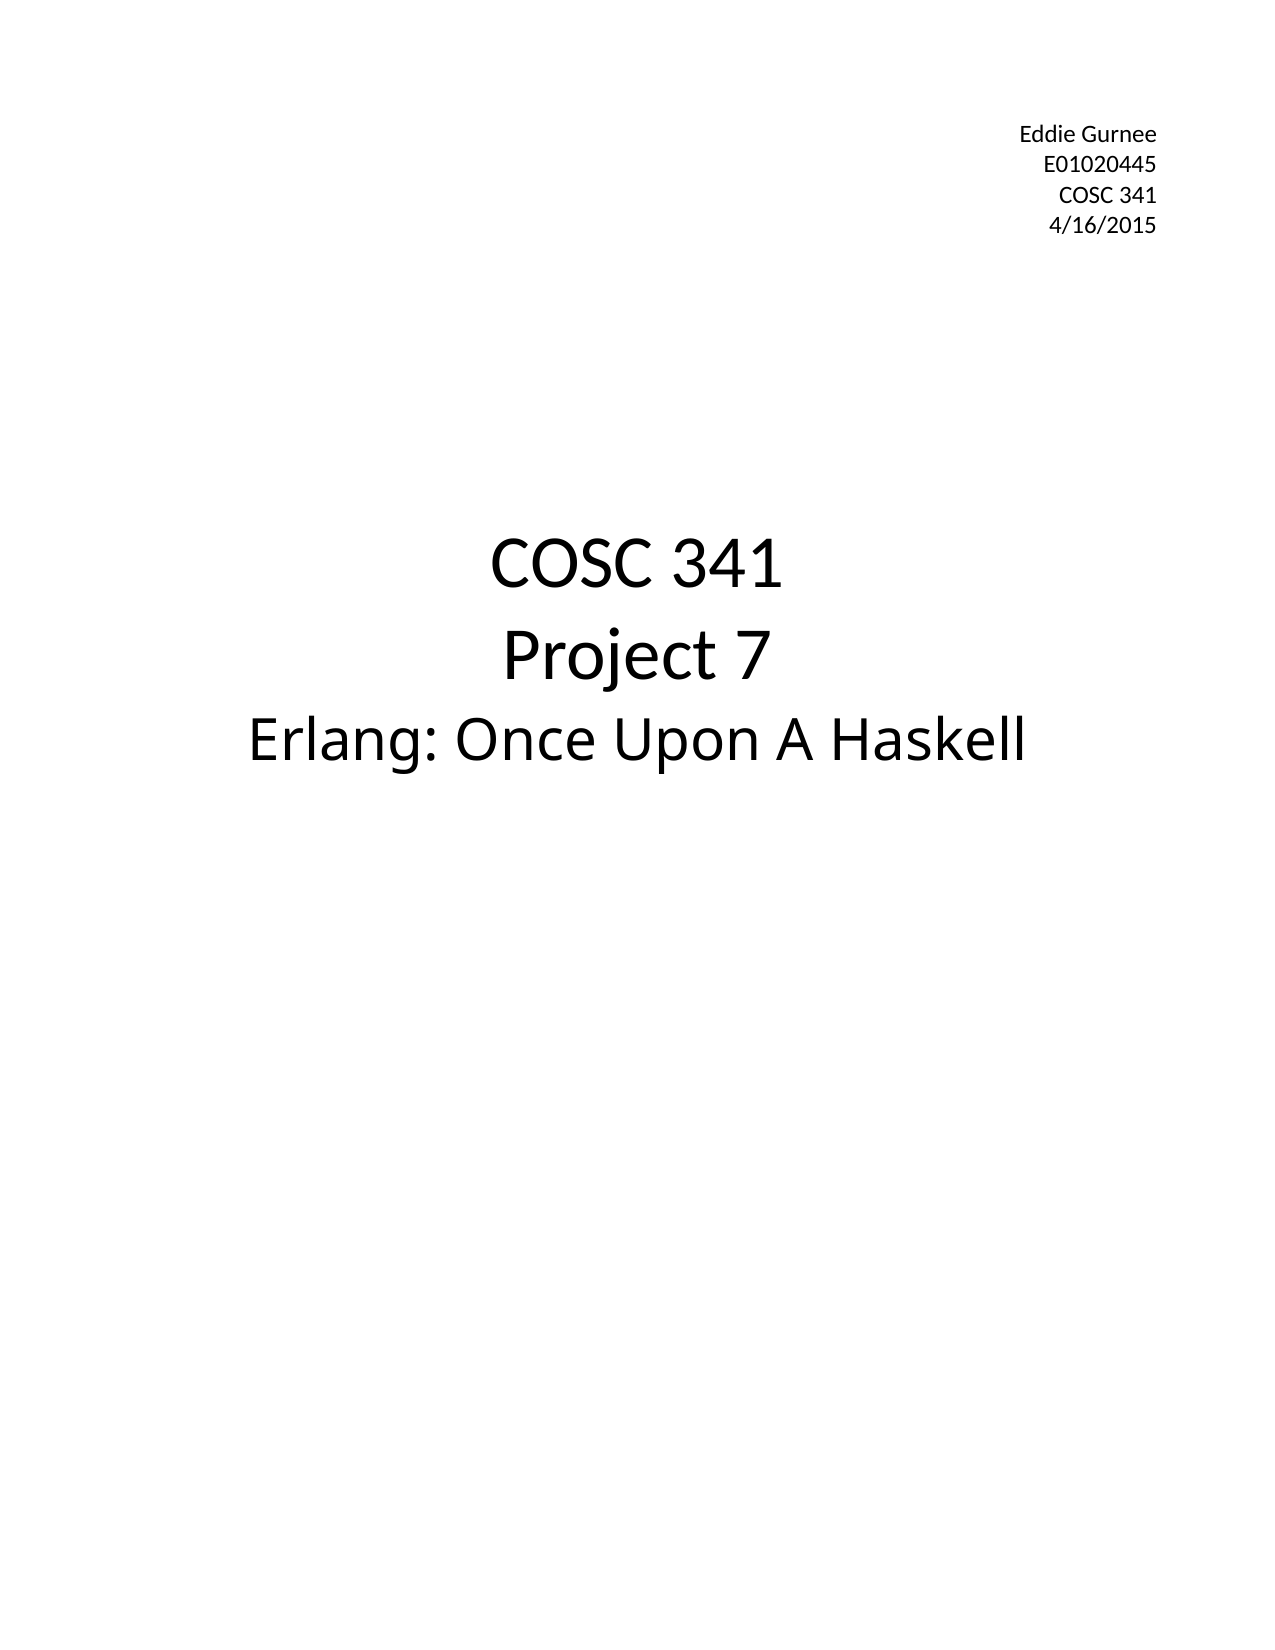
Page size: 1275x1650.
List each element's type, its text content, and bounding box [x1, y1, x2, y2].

text Eddie Gurnee [118, 118, 1157, 149]
text Erlang: Once Upon A Haskell [118, 698, 1157, 777]
text COSC 341 [118, 515, 1157, 606]
text Project 7 [118, 606, 1157, 698]
text 4/16/2015 [118, 210, 1157, 240]
text COSC 341 [118, 179, 1157, 210]
text E01020445 [118, 149, 1157, 179]
